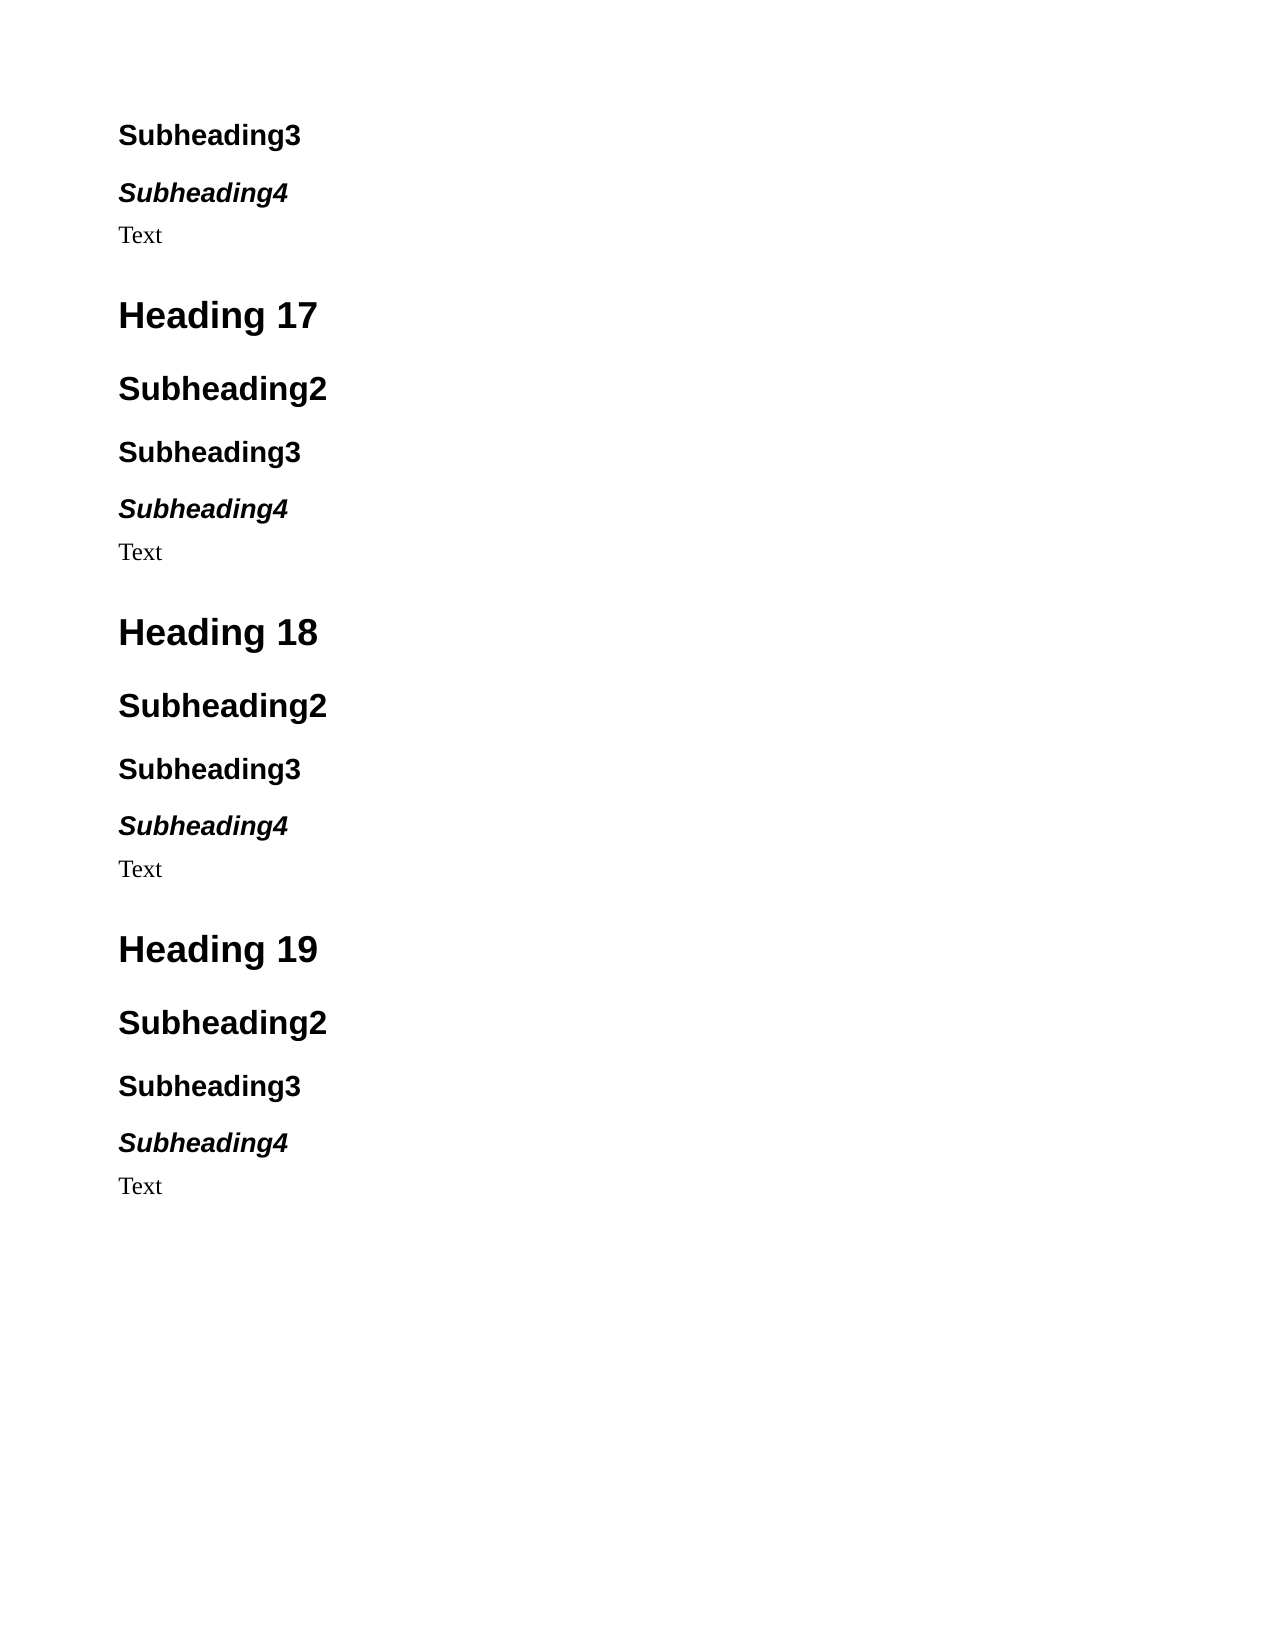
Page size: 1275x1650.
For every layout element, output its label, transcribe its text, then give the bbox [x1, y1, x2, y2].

text Text [118, 220, 1157, 249]
subtitle Subheading3 [118, 435, 1157, 468]
subtitle Heading 19 [118, 927, 1157, 970]
subtitle Subheading3 [118, 1069, 1157, 1102]
text Text [118, 1171, 1157, 1200]
subtitle Subheading2 [118, 369, 1157, 408]
subtitle Heading 18 [118, 610, 1157, 653]
text Text [118, 854, 1157, 883]
subtitle Subheading4 [118, 177, 1157, 208]
text Text [118, 537, 1157, 566]
subtitle Heading 17 [118, 293, 1157, 336]
subtitle Subheading3 [118, 118, 1157, 152]
subtitle Subheading4 [118, 1127, 1157, 1158]
subtitle Subheading2 [118, 1003, 1157, 1042]
subtitle Subheading3 [118, 752, 1157, 785]
subtitle Subheading2 [118, 686, 1157, 725]
subtitle Subheading4 [118, 493, 1157, 525]
subtitle Subheading4 [118, 810, 1157, 842]
